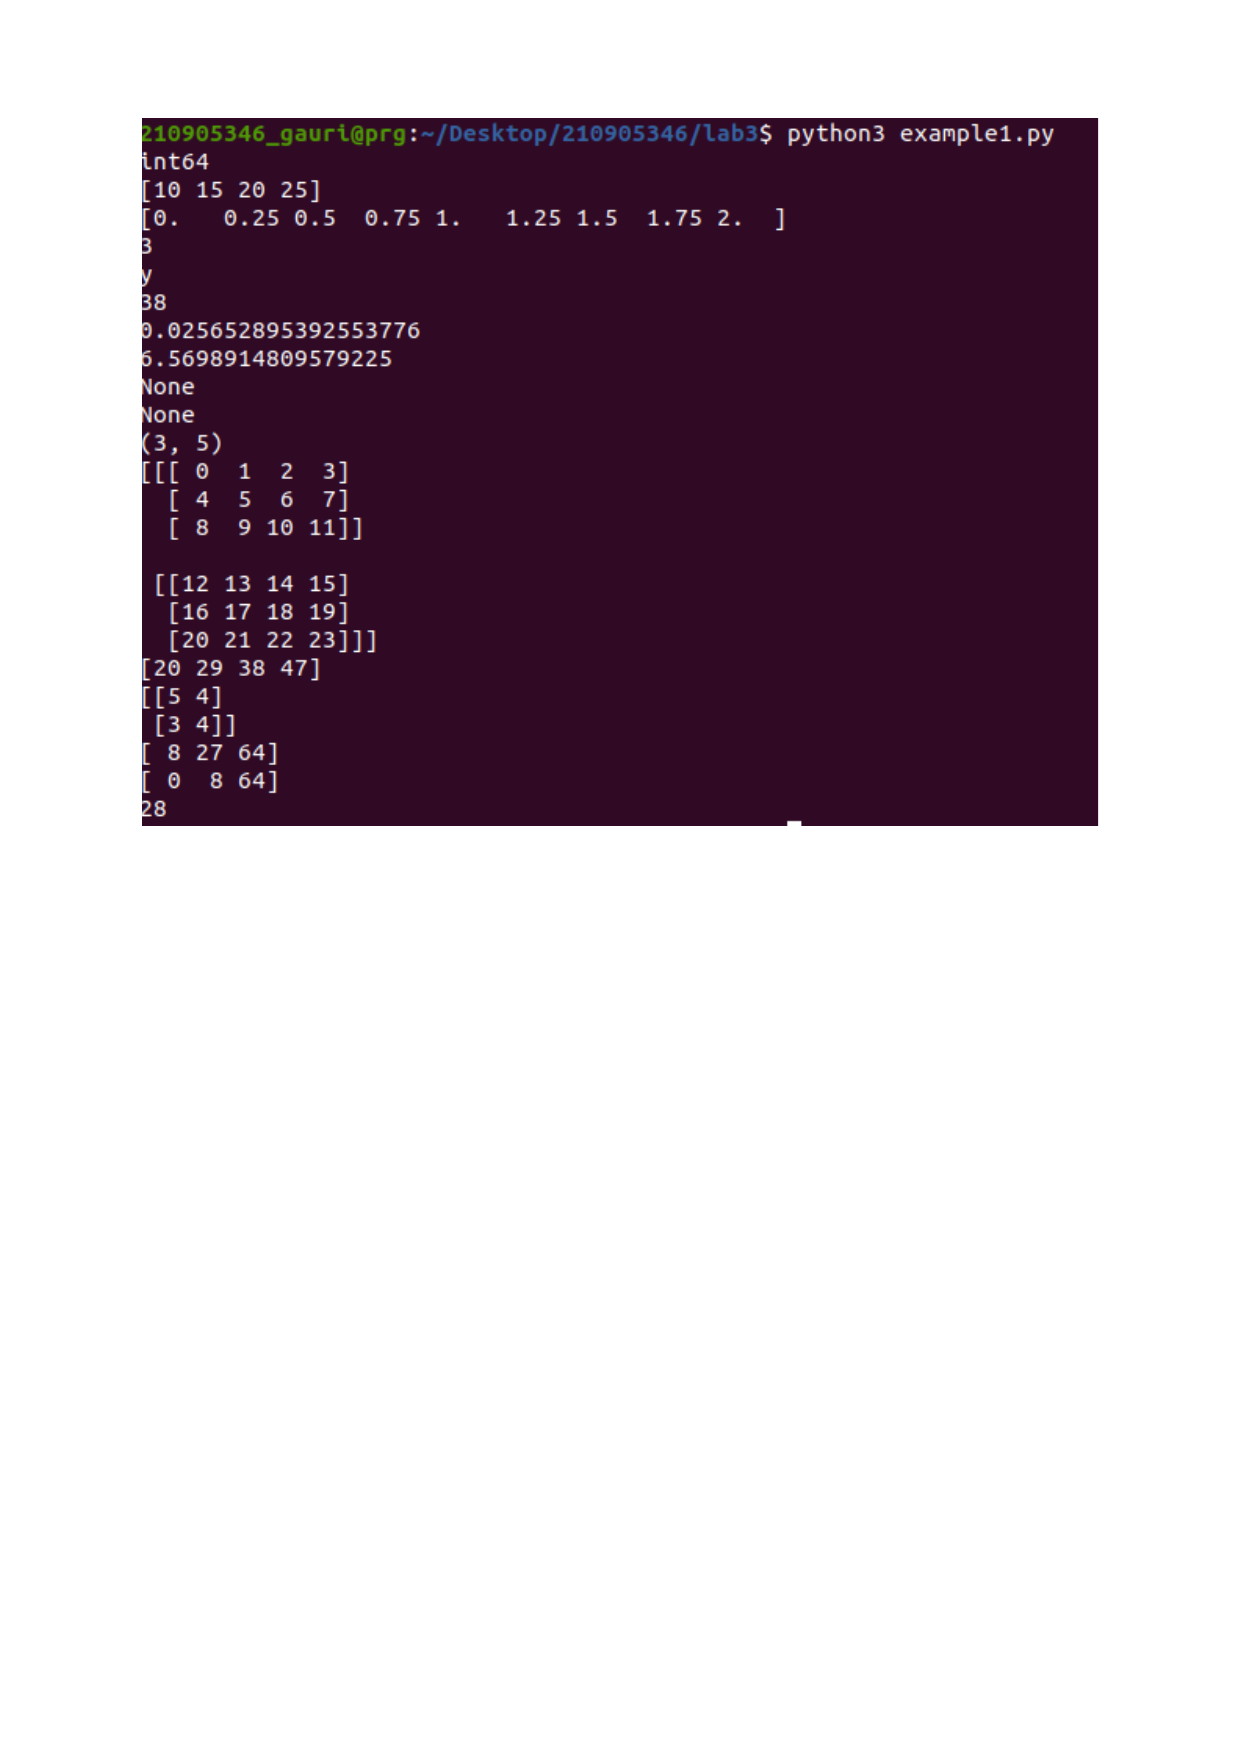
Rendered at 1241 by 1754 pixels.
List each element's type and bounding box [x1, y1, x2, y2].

picture [142, 118, 1099, 826]
